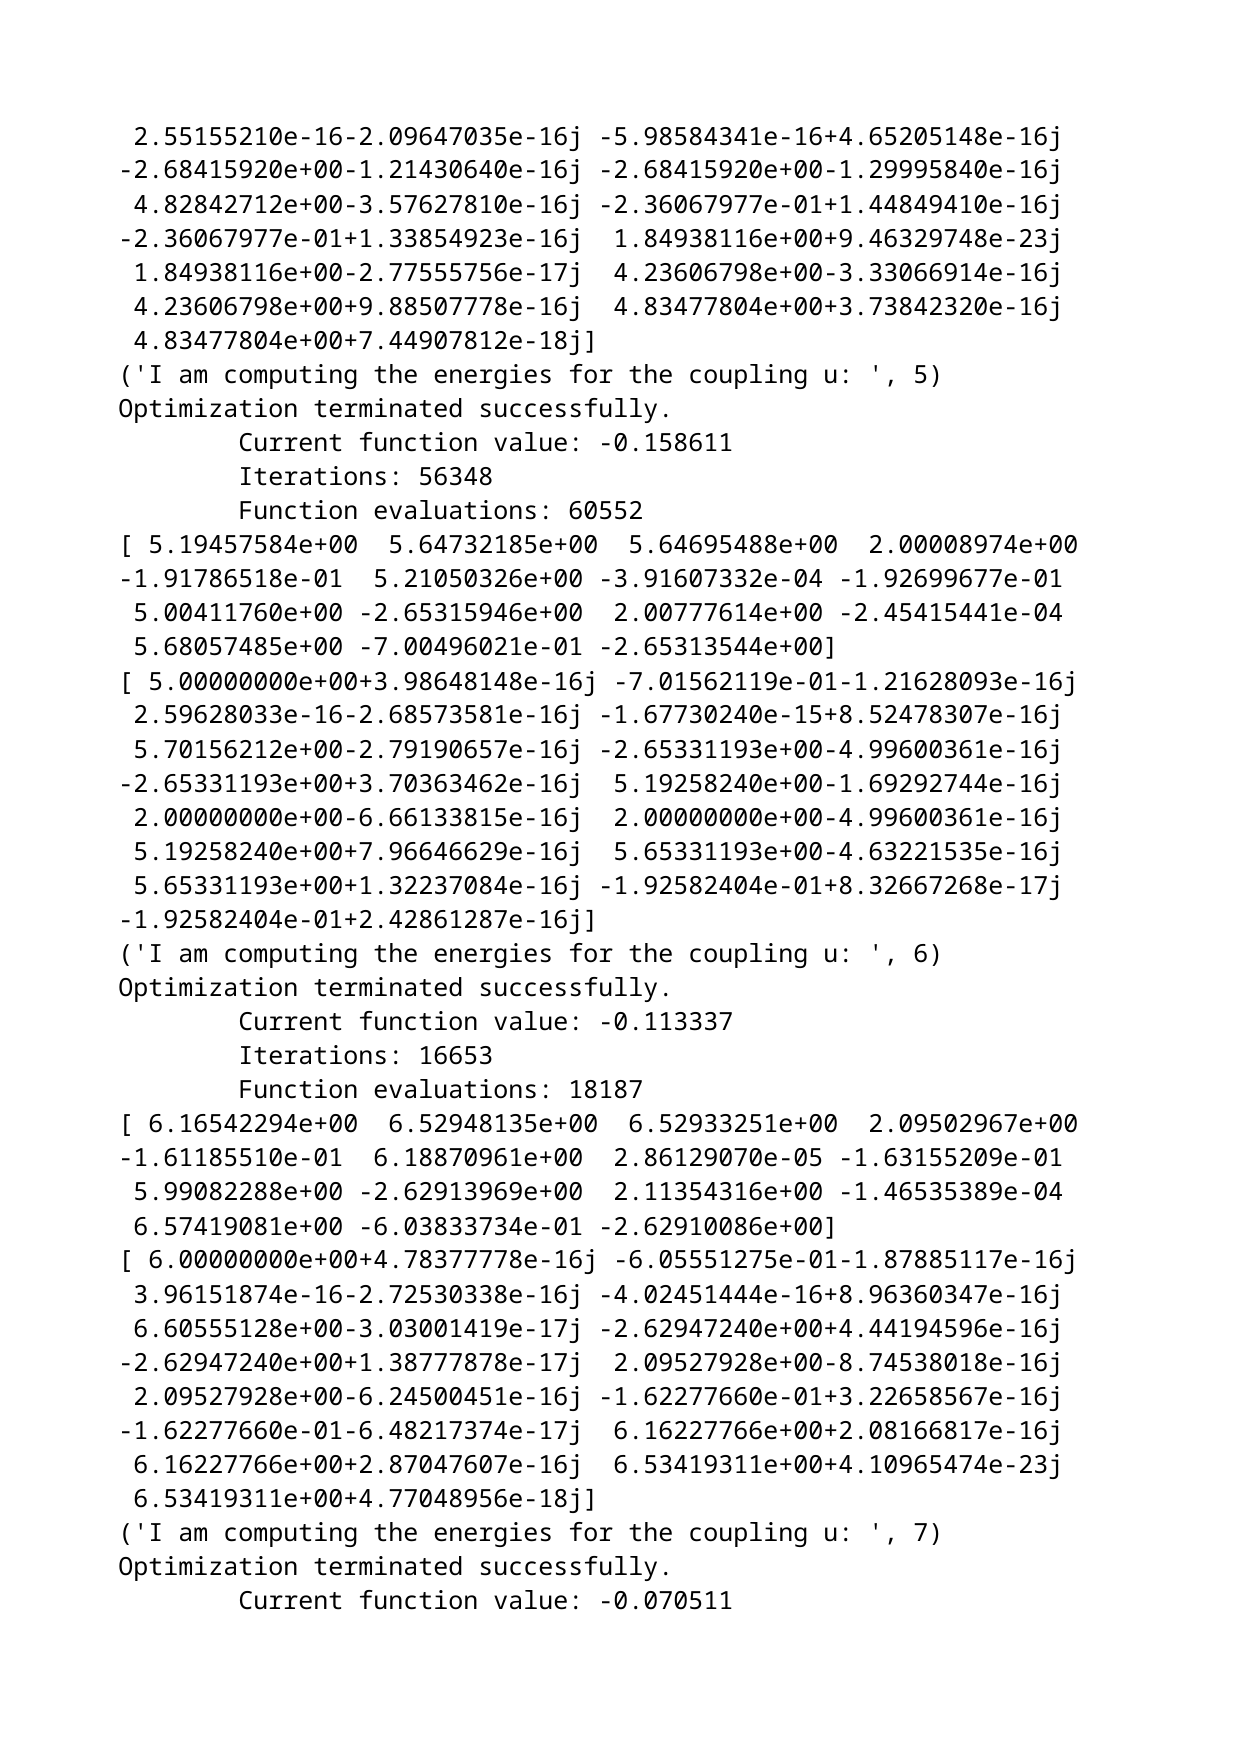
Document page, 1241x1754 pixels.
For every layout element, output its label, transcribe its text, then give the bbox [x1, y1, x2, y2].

text 2.55155210e-16-2.09647035e-16j -5.98584341e-16+4.65205148e-16j -2.68415920e+00-1.21430640e-16j -2.68415920e+00-1.29995840e-16j 4.82842712e+00-3.57627810e-16j -2.36067977e-01+1.44849410e-16j -2.36067977e-01+1.33854923e-16j 1.84938116e+00+9.46329748e-23j 1.84938116e+00-2.77555756e-17j 4.23606798e+00-3.33066914e-16j 4.23606798e+00+9.88507778e-16j 4.83477804e+00+3.73842320e-16j 4.83477804e+00+7.44907812e-18j] ('I am computing the energies for the coupling u: ', 5) Optimization terminated successfully. Current function value: -0.158611 Iterations: 56348 Function evaluations: 60552 [ 5.19457584e+00 5.64732185e+00 5.64695488e+00 2.00008974e+00 -1.91786518e-01 5.21050326e+00 -3.91607332e-04 -1.92699677e-01 5.00411760e+00 -2.65315946e+00 2.00777614e+00 -2.45415441e-04 5.68057485e+00 -7.00496021e-01 -2.65313544e+00] [ 5.00000000e+00+3.98648148e-16j -7.01562119e-01-1.21628093e-16j 2.59628033e-16-2.68573581e-16j -1.67730240e-15+8.52478307e-16j 5.70156212e+00-2.79190657e-16j -2.65331193e+00-4.99600361e-16j -2.65331193e+00+3.70363462e-16j 5.19258240e+00-1.69292744e-16j 2.00000000e+00-6.66133815e-16j 2.00000000e+00-4.99600361e-16j 5.19258240e+00+7.96646629e-16j 5.65331193e+00-4.63221535e-16j 5.65331193e+00+1.32237084e-16j -1.92582404e-01+8.32667268e-17j -1.92582404e-01+2.42861287e-16j] ('I am computing the energies for the coupling u: ', 6) Optimization terminated successfully. Current function value: -0.113337 Iterations: 16653 Function evaluations: 18187 [ 6.16542294e+00 6.52948135e+00 6.52933251e+00 2.09502967e+00 -1.61185510e-01 6.18870961e+00 2.86129070e-05 -1.63155209e-01 5.99082288e+00 -2.62913969e+00 2.11354316e+00 -1.46535389e-04 6.57419081e+00 -6.03833734e-01 -2.62910086e+00] [ 6.00000000e+00+4.78377778e-16j -6.05551275e-01-1.87885117e-16j 3.96151874e-16-2.72530338e-16j -4.02451444e-16+8.96360347e-16j 6.60555128e+00-3.03001419e-17j -2.62947240e+00+4.44194596e-16j -2.62947240e+00+1.38777878e-17j 2.09527928e+00-8.74538018e-16j 2.09527928e+00-6.24500451e-16j -1.62277660e-01+3.22658567e-16j -1.62277660e-01-6.48217374e-17j 6.16227766e+00+2.08166817e-16j 6.16227766e+00+2.87047607e-16j 6.53419311e+00+4.10965474e-23j 6.53419311e+00+4.77048956e-18j] ('I am computing the energies for the coupling u: ', 7) Optimization terminated successfully. Current function value: -0.070511 [118, 118, 1122, 1617]
